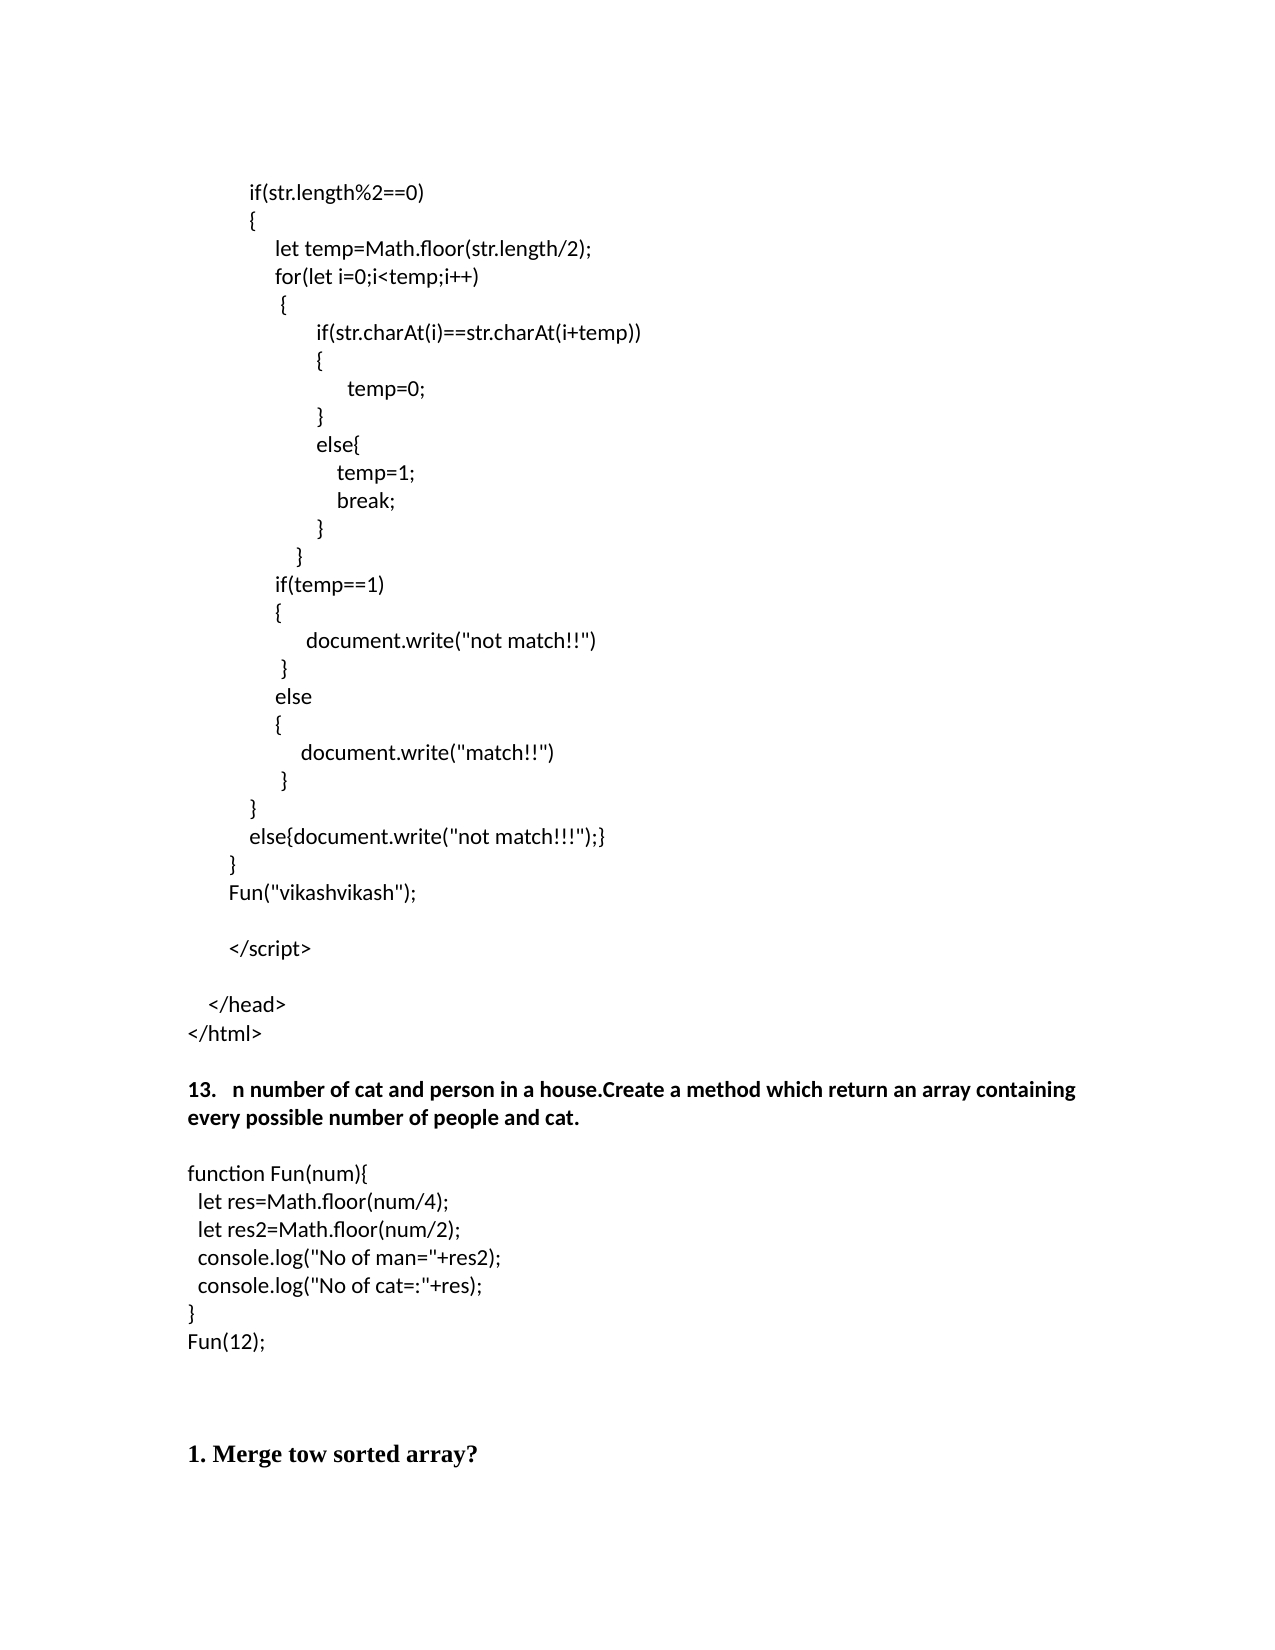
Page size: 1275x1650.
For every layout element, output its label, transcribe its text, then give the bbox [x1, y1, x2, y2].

text Fun("vikashvikash"); [187, 878, 1087, 907]
text } [187, 514, 1087, 542]
text } [187, 1299, 1087, 1327]
text document.write("not match!!") [187, 626, 1087, 654]
text Fun(12); [187, 1327, 1087, 1355]
text } [187, 402, 1087, 430]
text 1. Merge tow sorted array? [187, 1439, 1087, 1468]
text if(str.length%2==0) [187, 178, 1087, 206]
text { [187, 598, 1087, 626]
text </html> [187, 1019, 1087, 1047]
text else{ [187, 430, 1087, 458]
text for(let i=0;i<temp;i++) [187, 262, 1087, 290]
text if(temp==1) [187, 570, 1087, 598]
text temp=0; [187, 374, 1087, 402]
text { [187, 710, 1087, 738]
text temp=1; [187, 458, 1087, 486]
text break; [187, 486, 1087, 514]
text } [187, 851, 1087, 878]
text 13. n number of cat and person in a house.Create a method which return an array containing every possible number of people and cat. [187, 1075, 1087, 1131]
text } [187, 654, 1087, 682]
text </script> [187, 934, 1087, 963]
text } [187, 542, 1087, 570]
text else [187, 682, 1087, 710]
text } [187, 794, 1087, 822]
text else{document.write("not match!!!");} [187, 822, 1087, 851]
text { [187, 346, 1087, 374]
text let res2=Math.floor(num/2); [187, 1215, 1087, 1243]
text function Fun(num){ [187, 1159, 1087, 1187]
text console.log("No of man="+res2); [187, 1243, 1087, 1271]
text if(str.charAt(i)==str.charAt(i+temp)) [187, 318, 1087, 346]
text { [187, 290, 1087, 318]
text </head> [187, 991, 1087, 1019]
text { [187, 206, 1087, 234]
text document.write("match!!") [187, 738, 1087, 766]
text } [187, 766, 1087, 794]
text let temp=Math.floor(str.length/2); [187, 234, 1087, 262]
text let res=Math.floor(num/4); [187, 1187, 1087, 1215]
text console.log("No of cat=:"+res); [187, 1271, 1087, 1299]
